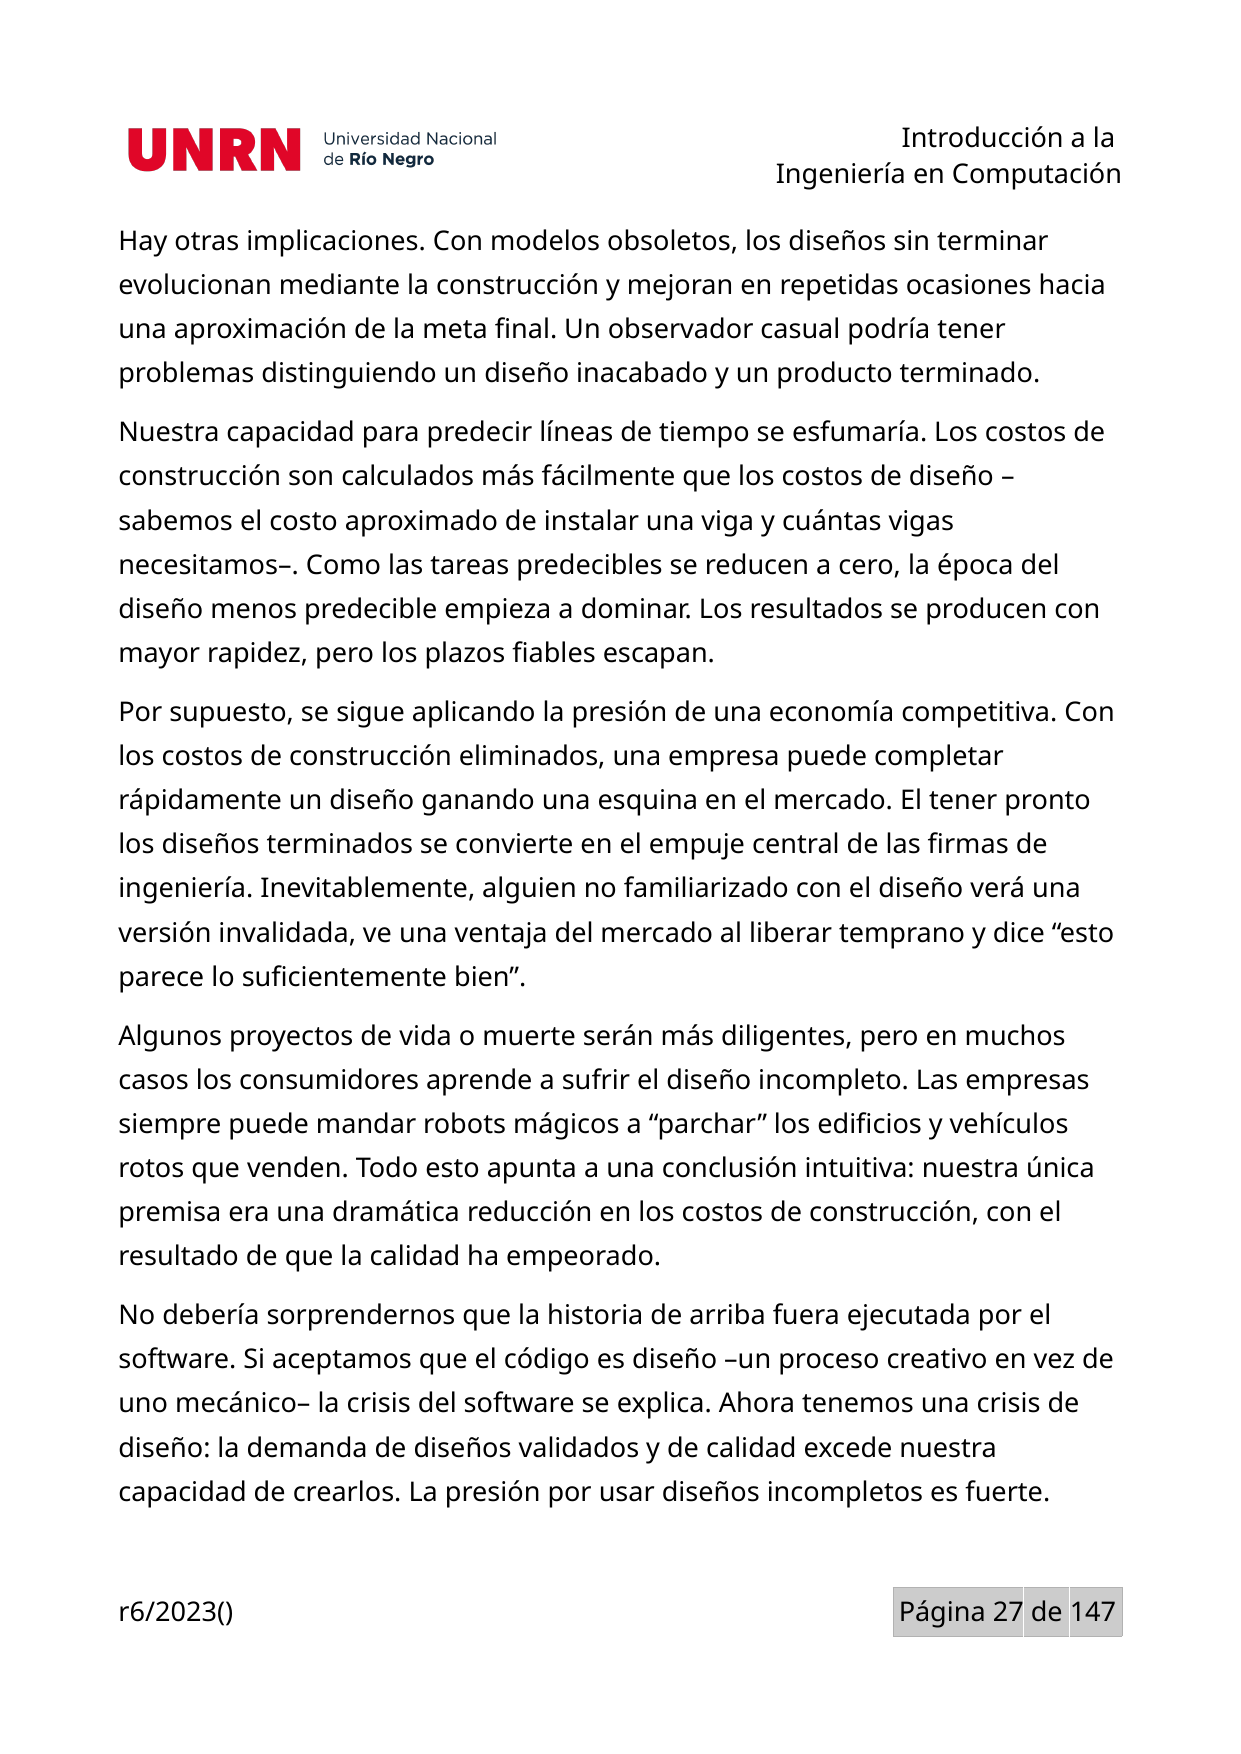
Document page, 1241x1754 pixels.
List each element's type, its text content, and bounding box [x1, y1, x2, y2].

text Por supuesto, se sigue aplicando la presión de una economía competitiva. Con los costos de construcción eliminados, una empresa puede completar rápidamente un diseño ganando una esquina en el mercado. El tener pronto los diseños terminados se convierte en el empuje central de las firmas de ingeniería. Inevitablemente, alguien no familiarizado con el diseño verá una versión invalidada, ve una ventaja del mercado al liberar temprano y dice “esto parece lo suficientemente bien”. [118, 692, 1122, 994]
text No debería sorprendernos que la historia de arriba fuera ejecutada por el software. Si aceptamos que el código es diseño –un proceso creativo en vez de uno mecánico– la crisis del software se explica. Ahora tenemos una crisis de diseño: la demanda de diseños validados y de calidad excede nuestra capacidad de crearlos. La presión por usar diseños incompletos es fuerte. [118, 1296, 1122, 1509]
text Algunos proyectos de vida o muerte serán más diligentes, pero en muchos casos los consumidores aprende a sufrir el diseño incompleto. Las empresas siempre puede mandar robots mágicos a “parchar” los edificios y vehículos rotos que venden. Todo esto apunta a una conclusión intuitiva: nuestra única premisa era una dramática reducción en los costos de construcción, con el resultado de que la calidad ha empeorado. [118, 1016, 1122, 1274]
picture [118, 118, 505, 180]
text Nuestra capacidad para predecir líneas de tiempo se esfumaría. Los costos de construcción son calculados más fácilmente que los costos de diseño –sabemos el costo aproximado de instalar una viga y cuántas vigas necesitamos–. Como las tareas predecibles se reducen a cero, la época del diseño menos predecible empieza a dominar. Los resultados se producen con mayor rapidez, pero los plazos fiables escapan. [118, 413, 1122, 670]
text Hay otras implicaciones. Con modelos obsoletos, los diseños sin terminar evolucionan mediante la construcción y mejoran en repetidas ocasiones hacia una aproximación de la meta final. Un observador casual podría tener problemas distinguiendo un diseño inacabado y un producto terminado. [118, 221, 1122, 391]
